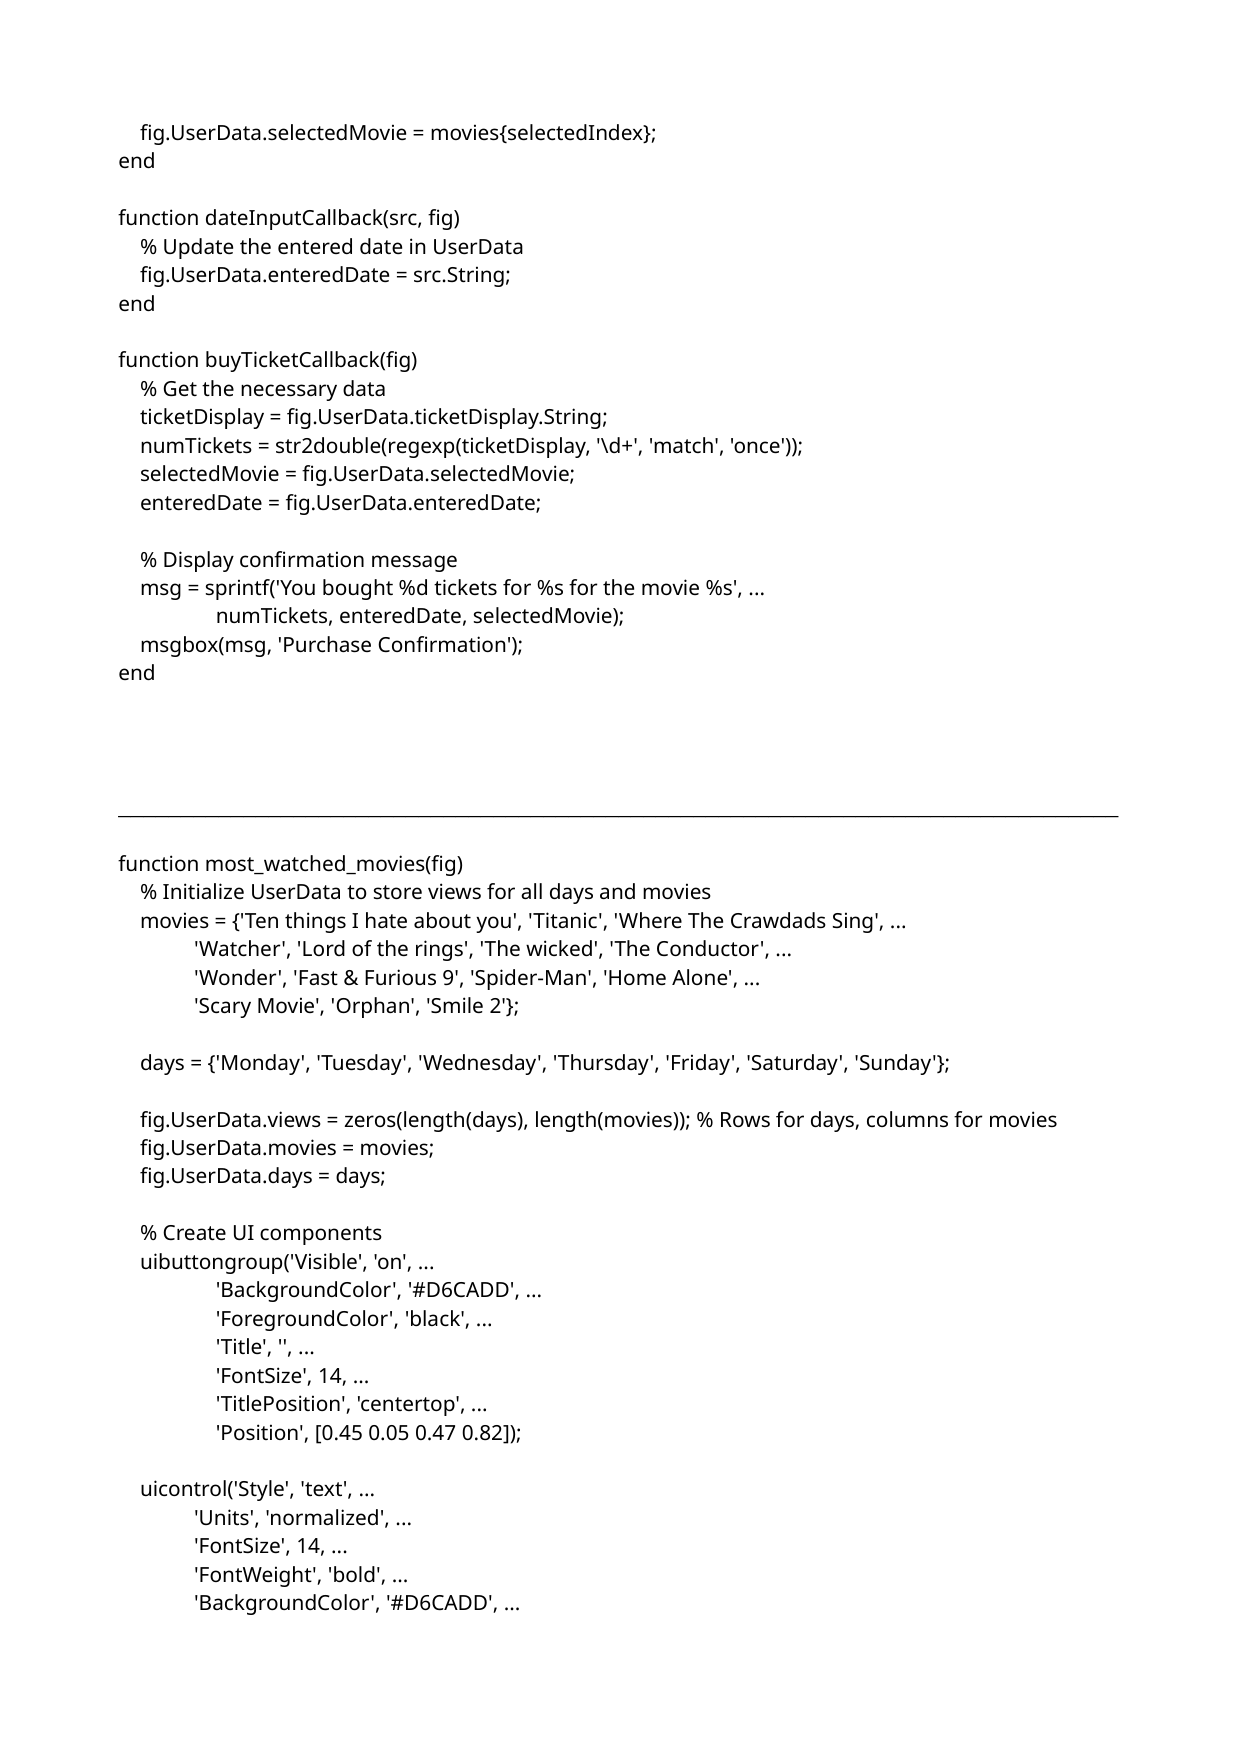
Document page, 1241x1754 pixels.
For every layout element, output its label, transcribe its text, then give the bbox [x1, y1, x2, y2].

text function dateInputCallback(src, fig) [118, 203, 1122, 232]
text end [118, 658, 1122, 687]
text % Create UI components [118, 1218, 1122, 1247]
text msgbox(msg, 'Purchase Confirmation'); [118, 630, 1122, 658]
text fig.UserData.days = days; [118, 1162, 1122, 1190]
text function most_watched_movies(fig) [118, 849, 1122, 877]
text 'BackgroundColor', '#D6CADD', ... [118, 1588, 1122, 1617]
text function buyTicketCallback(fig) [118, 346, 1122, 374]
text % Update the entered date in UserData [118, 232, 1122, 260]
text end [118, 147, 1122, 175]
text 'FontSize', 14, ... [118, 1531, 1122, 1560]
text uicontrol('Style', 'text', ... [118, 1474, 1122, 1503]
text 'Position', [0.45 0.05 0.47 0.82]); [118, 1418, 1122, 1446]
text 'ForegroundColor', 'black', ... [118, 1304, 1122, 1332]
text % Get the necessary data [118, 374, 1122, 402]
text uibuttongroup('Visible', 'on', ... [118, 1247, 1122, 1275]
text ticketDisplay = fig.UserData.ticketDisplay.String; [118, 402, 1122, 431]
text numTickets = str2double(regexp(ticketDisplay, '\d+', 'match', 'once')); [118, 431, 1122, 459]
text movies = {'Ten things I hate about you', 'Titanic', 'Where The Crawdads Sing', ... [118, 906, 1122, 934]
text 'TitlePosition', 'centertop', ... [118, 1389, 1122, 1418]
text 'Title', '', ... [118, 1332, 1122, 1361]
text numTickets, enteredDate, selectedMovie); [118, 602, 1122, 630]
text msg = sprintf('You bought %d tickets for %s for the movie %s', ... [118, 573, 1122, 602]
text fig.UserData.views = zeros(length(days), length(movies)); % Rows for days, columns for movies [118, 1105, 1122, 1133]
text fig.UserData.enteredDate = src.String; [118, 260, 1122, 289]
text 'Units', 'normalized', ... [118, 1503, 1122, 1531]
text 'Scary Movie', 'Orphan', 'Smile 2'}; [118, 991, 1122, 1019]
text % Initialize UserData to store views for all days and movies [118, 877, 1122, 906]
text enteredDate = fig.UserData.enteredDate; [118, 488, 1122, 516]
text 'FontSize', 14, ... [118, 1361, 1122, 1389]
text ________________________________________________________________________________ [118, 791, 1122, 820]
text end [118, 289, 1122, 317]
text fig.UserData.movies = movies; [118, 1133, 1122, 1162]
text % Display confirmation message [118, 545, 1122, 573]
text 'BackgroundColor', '#D6CADD', ... [118, 1275, 1122, 1304]
text 'FontWeight', 'bold', ... [118, 1560, 1122, 1588]
text 'Wonder', 'Fast & Furious 9', 'Spider-Man', 'Home Alone', ... [118, 963, 1122, 991]
text selectedMovie = fig.UserData.selectedMovie; [118, 459, 1122, 488]
text 'Watcher', 'Lord of the rings', 'The wicked', 'The Conductor', ... [118, 934, 1122, 963]
text fig.UserData.selectedMovie = movies{selectedIndex}; [118, 118, 1122, 147]
text days = {'Monday', 'Tuesday', 'Wednesday', 'Thursday', 'Friday', 'Saturday', 'Sunday'}; [118, 1048, 1122, 1076]
